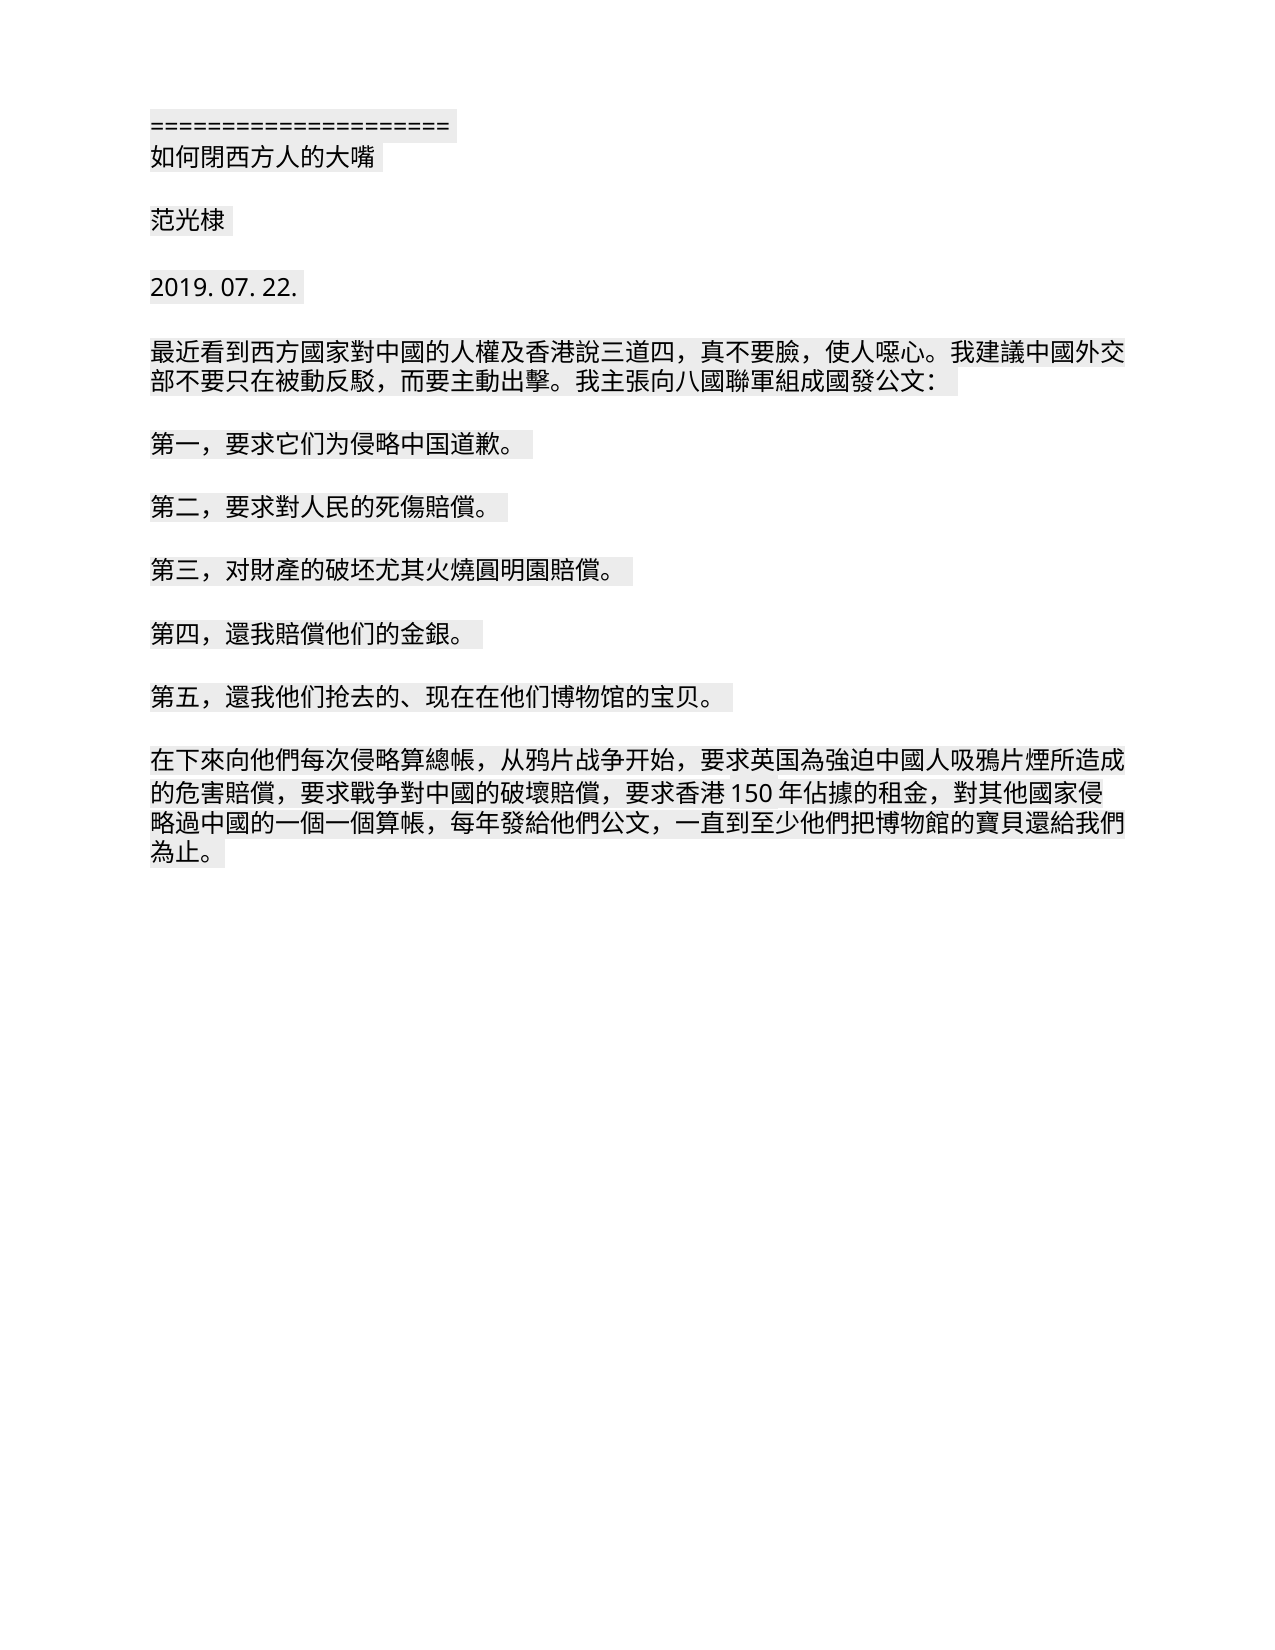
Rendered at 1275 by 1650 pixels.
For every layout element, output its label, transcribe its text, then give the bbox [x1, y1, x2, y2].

text 卡韓政變 (123)：火苗(陳真)／／致巴雷特大尉(維克多·雨果)／／如何閉西方人的大嘴(范光棣) 陳真 2019. 07. 23. 幾年前，我在圓明園待了一個寧靜的下午。入口處看到一個銅像，看起來像個外國人，原來是雨果，法國寫 "悲慘世界" 和 "鐘樓怪人" 的那個雨果。 https://kknews.cc/culture/o2zvkgq.html 中國之所以給他立了個銅像，是因為他曾批評英法聯軍之入侵中國，一路姦殺擄掠，儘情破壞、掠奪與殺戮。底下是雨果當時寫的一封信。翻譯得對不對我沒仔細比對，我逕自修改了一些地方，使之通順。 台灣人已經被洗腦成另一種生物，不但認賊作父，還給敵人當狗，傷害自己人；不但仇視自己的祖先，蔑視其痛苦，甚至聽聞先人被姦殺擄掠一百多年的事實，竟歡欣鼓舞，並期待見到更多的殺戮與羞辱降臨對岸骨肉親人身上。 很多東西，悲傷的，憤怒的，感動的，我的文字能力不足以表達，只能讓它們像個火苗一樣，永不止息地在心裏頭燃燒著。 陳真 2019. 07. 23. ============= 致巴雷特大尉： 您徵求我對遠征中國的意見。您認為這次遠征是體面的，出色的。多謝您對我的想法予以重視。在您看來，維多利亞女皇和拿破崙皇帝的聯合艦隊所進行的這次遠征真是無上的榮耀，而且還是法蘭西和英吉利共同分享的一次榮光，因此您很想知道我對英法的這次勝利的看法，那就請往下讀吧： 在世界的某個角落，有一個世界奇蹟。這個奇蹟就叫做圓明園。藝術有兩個來源，一是理性，產生了歐洲藝術；一是想像，產生了東方藝術。圓明園在想像藝術中的地位，就如同巴特農神廟在理性藝術中的地位。一個幾乎是超人的民族的想像力所能產生的成就盡在於此。和巴特農神廟不一樣的是，這不是一件稀有的、獨一無二的作品，這是想像力的巨大典範，也惟有豐富的想像力才能辦到。請您想像有一座言語無法形容的建築，某種恍若月宮的建築，這就是圓明園。 請您用大理石，用玉石，用青銅，用瓷器建造一個夢，用雪松做它的屋架，給它上上下下綴滿寶石，披上綢緞，這兒蓋神殿，那兒建後宮，造城樓，裡面放上神像，放上異獸，飾以琉璃，飾以琺瑯，飾以黃金，施以脂粉，並且請那些跟詩人具有同樣想像力的建築師，建造一千零一夜的一千零一個夢，再添上一座座花園，一方方水池，一眼眼噴泉，加上成群的天鵝、朱鷺和孔雀。總而言之，請您假設人類幻想的某種令人眼花繚亂的洞府，其外貌是神廟、是宮殿，其實是一個世間獨一無二的奇蹟，那就是這座名園。 為了創建圓明園，曾經耗費了兩代人的長期勞動。這座大得猶如一座城市的建築物是世世代代的結晶。為誰而建？為了各國人民。因為，歲月創造的一切都是屬於人類的。過去的藝術家、詩人和哲學家都知道圓明園；伏爾泰就談起過圓明園。 人們常說：希臘有巴特農神廟，埃及有金字塔，羅馬有鬥獸場，巴黎有聖母院，而東方有圓明園。沒有親眼看見過它的人，那就儘管在想像中去想像它好了。這是一個令人嘆為觀止的，無與倫比的藝術傑作，在不可名狀的晨曦中依稀可見。宛如在歐洲文明的地平線上瞥見的亞洲文明的剪影。 但是，這個世界奇蹟已經消失了。 有一天，兩個來自歐洲的強盜闖進了圓明園。一個強盜洗劫財物，另一個強盜把它付諸一炬，原來所謂勝利就是進行一場掠奪。得勝之後，便動手行搶，對圓明園進行了大規模的劫掠，贓物由兩個勝利者均分。 我們看到，這整個事件與額爾金的名字有關，這名字又使人不能不憶起巴特農神廟。從前他們對巴特農神廟怎麼幹，現在對圓明園也怎麼幹，不同的只是幹得更徹底，以至於蕩然無存。 我們把歐洲所有大教堂的財寶全部加在一起，也許都還抵不上東方這座了不起的富麗堂皇的博物館。那兒不僅僅有藝術珍品，還有大堆的金銀製品。兩個勝利者進行了一場瘋狂掠奪，一個塞滿了腰包，另一個裝滿了箱篋。他們手挽手，笑嘻嘻地回到歐洲。這就是這兩個強盜的故事。 【額爾金父子是著名的英國殖民主義者。小額爾金曾任英國駐加拿大總督，1860年10月，英法聯軍火燒圓明園的罪魁之一。老額爾金曾任外交官員，參加毀壞希臘雅典巴特農神廟的行動，並掠走該神廟的精美大理石雕像。】 我們歐洲人是文明人，中國人在我們眼中是野蠻人。這就是文明對野蠻所幹的事情。 將受到歷史制裁的這兩個強盜，一個叫法蘭西，另一個叫英吉利。不過，我要抗議，感謝您給了我這樣一個抗議的機會。統治者的罪行並不是被統治者的過錯；政府有時會是強盜，而人民永遠也不會是強盜。 法蘭西帝國侵吞了一半寶物，現在，她居然無恥到這樣的地步，還以所有者的身份把圓明園的這些美侖美奐的古代文物拿出來公開展覽。我相信，總有這樣的一天——這一天，解放了的、而且把身上的污穢洗刷乾淨了的法蘭西，將會把自己的贓物交還給被劫奪的中國，而他們才是真正的物主。 如今，我姑且如此見證：這次搶掠，就是由這兩名掠奪者所幹的。 閣下，您現在總算知道了我對這次軍事遠征中國的事情是有充分的認識的。 維克多·雨果 1861年11月25日 （原載1962年3月29日《光明日報》，程代熙譯） ===================== 如何閉西方人的大嘴 范光棣 2019. 07. 22. 最近看到西方國家對中國的人權及香港說三道四，真不要臉，使人噁心。我建議中國外交部不要只在被動反駁，而要主動出擊。我主張向八國聯軍組成國發公文： 第一，要求它们为侵略中国道歉。 第二，要求對人民的死傷賠償。 第三，对財產的破坯尤其火燒圓明園賠償。 第四，還我賠償他们的金銀。 第五，還我他们抢去的、现在在他们博物馆的宝贝。 在下來向他們每次侵略算總帳，从鸦片战争开始，要求英国為強迫中國人吸鴉片煙所造成的危害賠償，要求戰争對中國的破壞賠償，要求香港150年佔據的租金，對其他國家侵略過中國的一個一個算帳，每年發給他們公文，一直到至少他們把博物館的寶貝還給我們為止。 [150, 75, 1125, 868]
